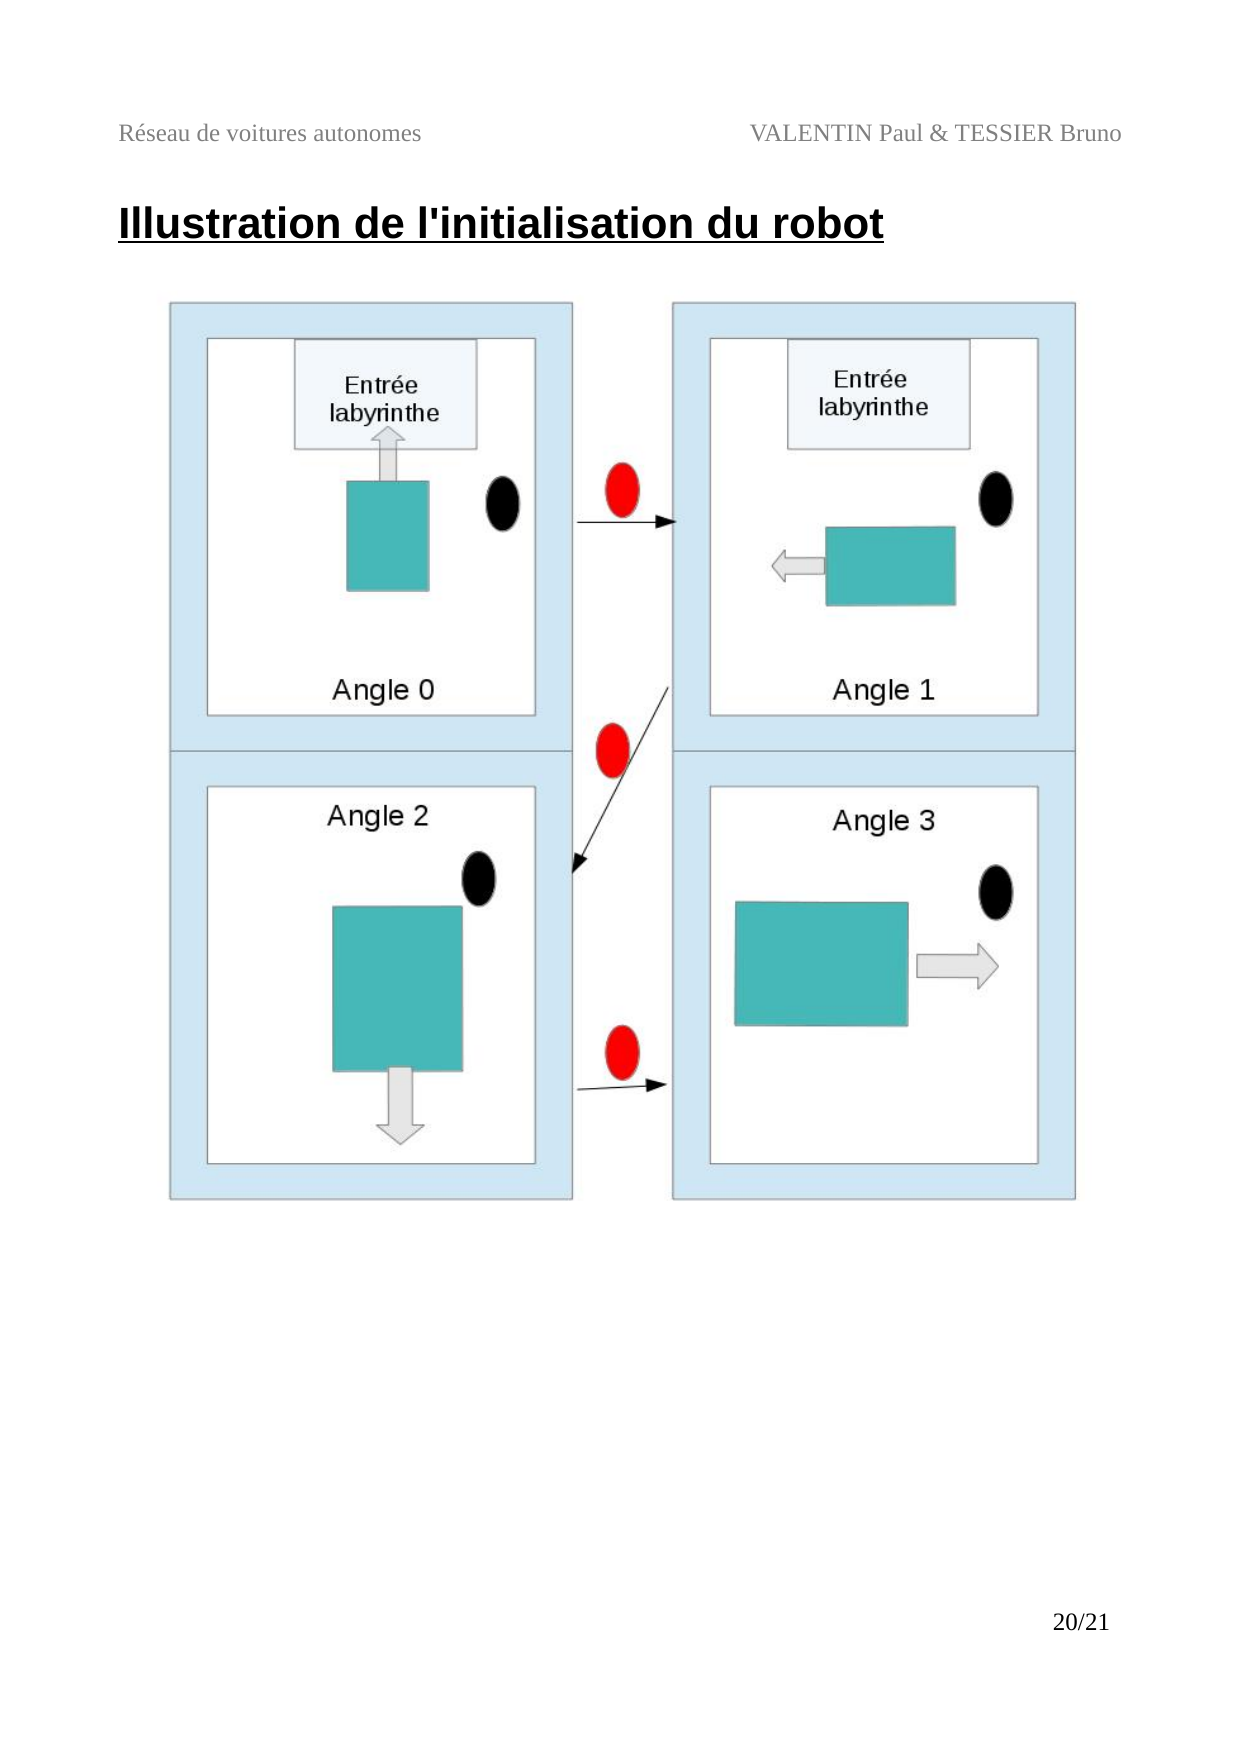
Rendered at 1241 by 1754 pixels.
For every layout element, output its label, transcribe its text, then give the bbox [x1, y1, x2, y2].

subtitle Illustration de l'initialisation du robot [118, 197, 1152, 247]
picture [117, 252, 1123, 1611]
